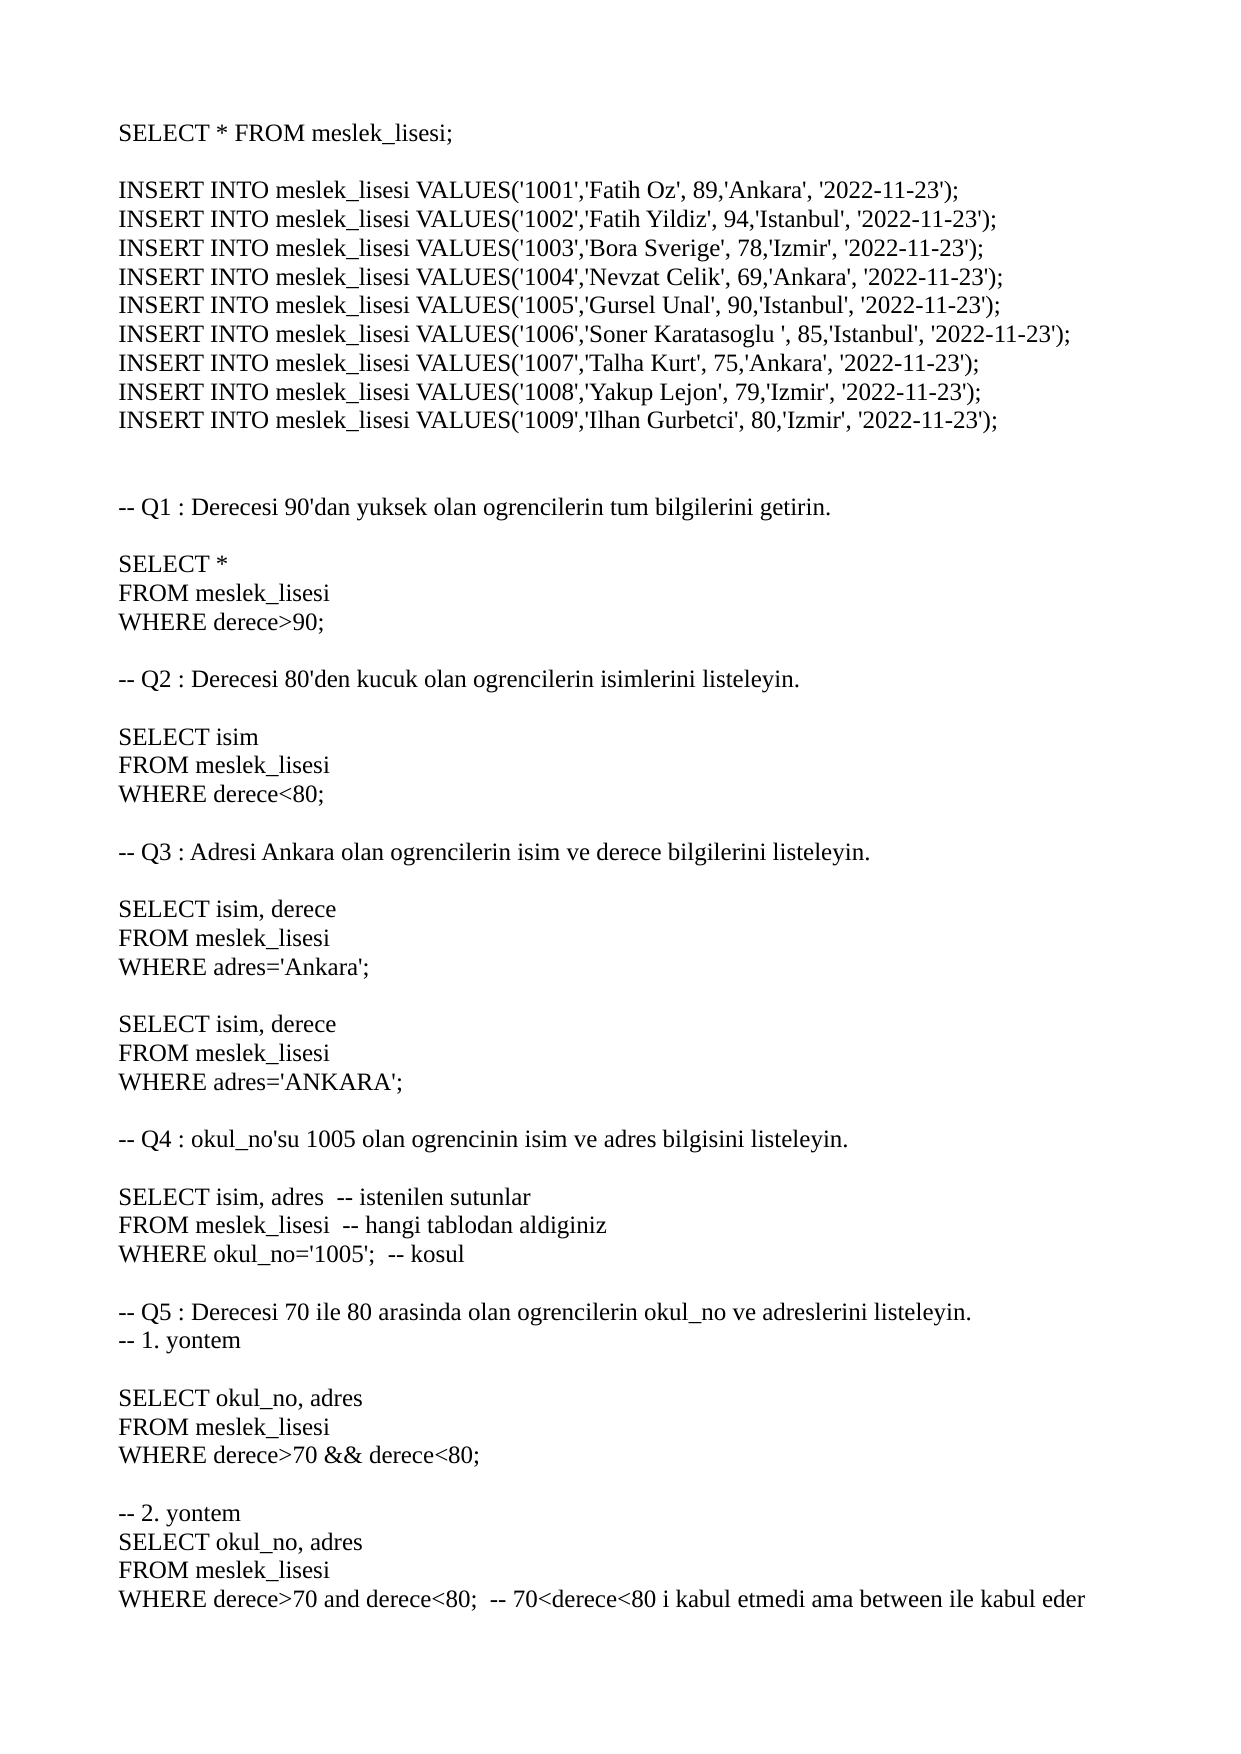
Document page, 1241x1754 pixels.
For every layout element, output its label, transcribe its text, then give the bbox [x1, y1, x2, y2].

text SELECT * FROM meslek_lisesi; INSERT INTO meslek_lisesi VALUES('1001','Fatih Oz', 89,'Ankara', '2022-11-23'); INSERT INTO meslek_lisesi VALUES('1002','Fatih Yildiz', 94,'Istanbul', '2022-11-23'); INSERT INTO meslek_lisesi VALUES('1003','Bora Sverige', 78,'Izmir', '2022-11-23'); INSERT INTO meslek_lisesi VALUES('1004','Nevzat Celik', 69,'Ankara', '2022-11-23'); INSERT INTO meslek_lisesi VALUES('1005','Gursel Unal', 90,'Istanbul', '2022-11-23'); INSERT INTO meslek_lisesi VALUES('1006','Soner Karatasoglu ', 85,'Istanbul', '2022-11-23'); INSERT INTO meslek_lisesi VALUES('1007','Talha Kurt', 75,'Ankara', '2022-11-23'); INSERT INTO meslek_lisesi VALUES('1008','Yakup Lejon', 79,'Izmir', '2022-11-23'); INSERT INTO meslek_lisesi VALUES('1009','Ilhan Gurbetci', 80,'Izmir', '2022-11-23'); -- Q1 : Derecesi 90'dan yuksek olan ogrencilerin tum bilgilerini getirin. SELECT * FROM meslek_lisesi WHERE derece>90; -- Q2 : Derecesi 80'den kucuk olan ogrencilerin isimlerini listeleyin. SELECT isim FROM meslek_lisesi WHERE derece<80; -- Q3 : Adresi Ankara olan ogrencilerin isim ve derece bilgilerini listeleyin. SELECT isim, derece FROM meslek_lisesi WHERE adres='Ankara'; SELECT isim, derece FROM meslek_lisesi WHERE adres='ANKARA'; -- Q4 : okul_no'su 1005 olan ogrencinin isim ve adres bilgisini listeleyin. SELECT isim, adres -- istenilen sutunlar FROM meslek_lisesi -- hangi tablodan aldiginiz WHERE okul_no='1005'; -- kosul -- Q5 : Derecesi 70 ile 80 arasinda olan ogrencilerin okul_no ve adreslerini listeleyin. -- 1. yontem SELECT okul_no, adres FROM meslek_lisesi WHERE derece>70 && derece<80; -- 2. yontem SELECT okul_no, adres FROM meslek_lisesi WHERE derece>70 and derece<80; -- 70<derece<80 i kabul etmedi ama between ile kabul eder [118, 118, 1122, 1613]
